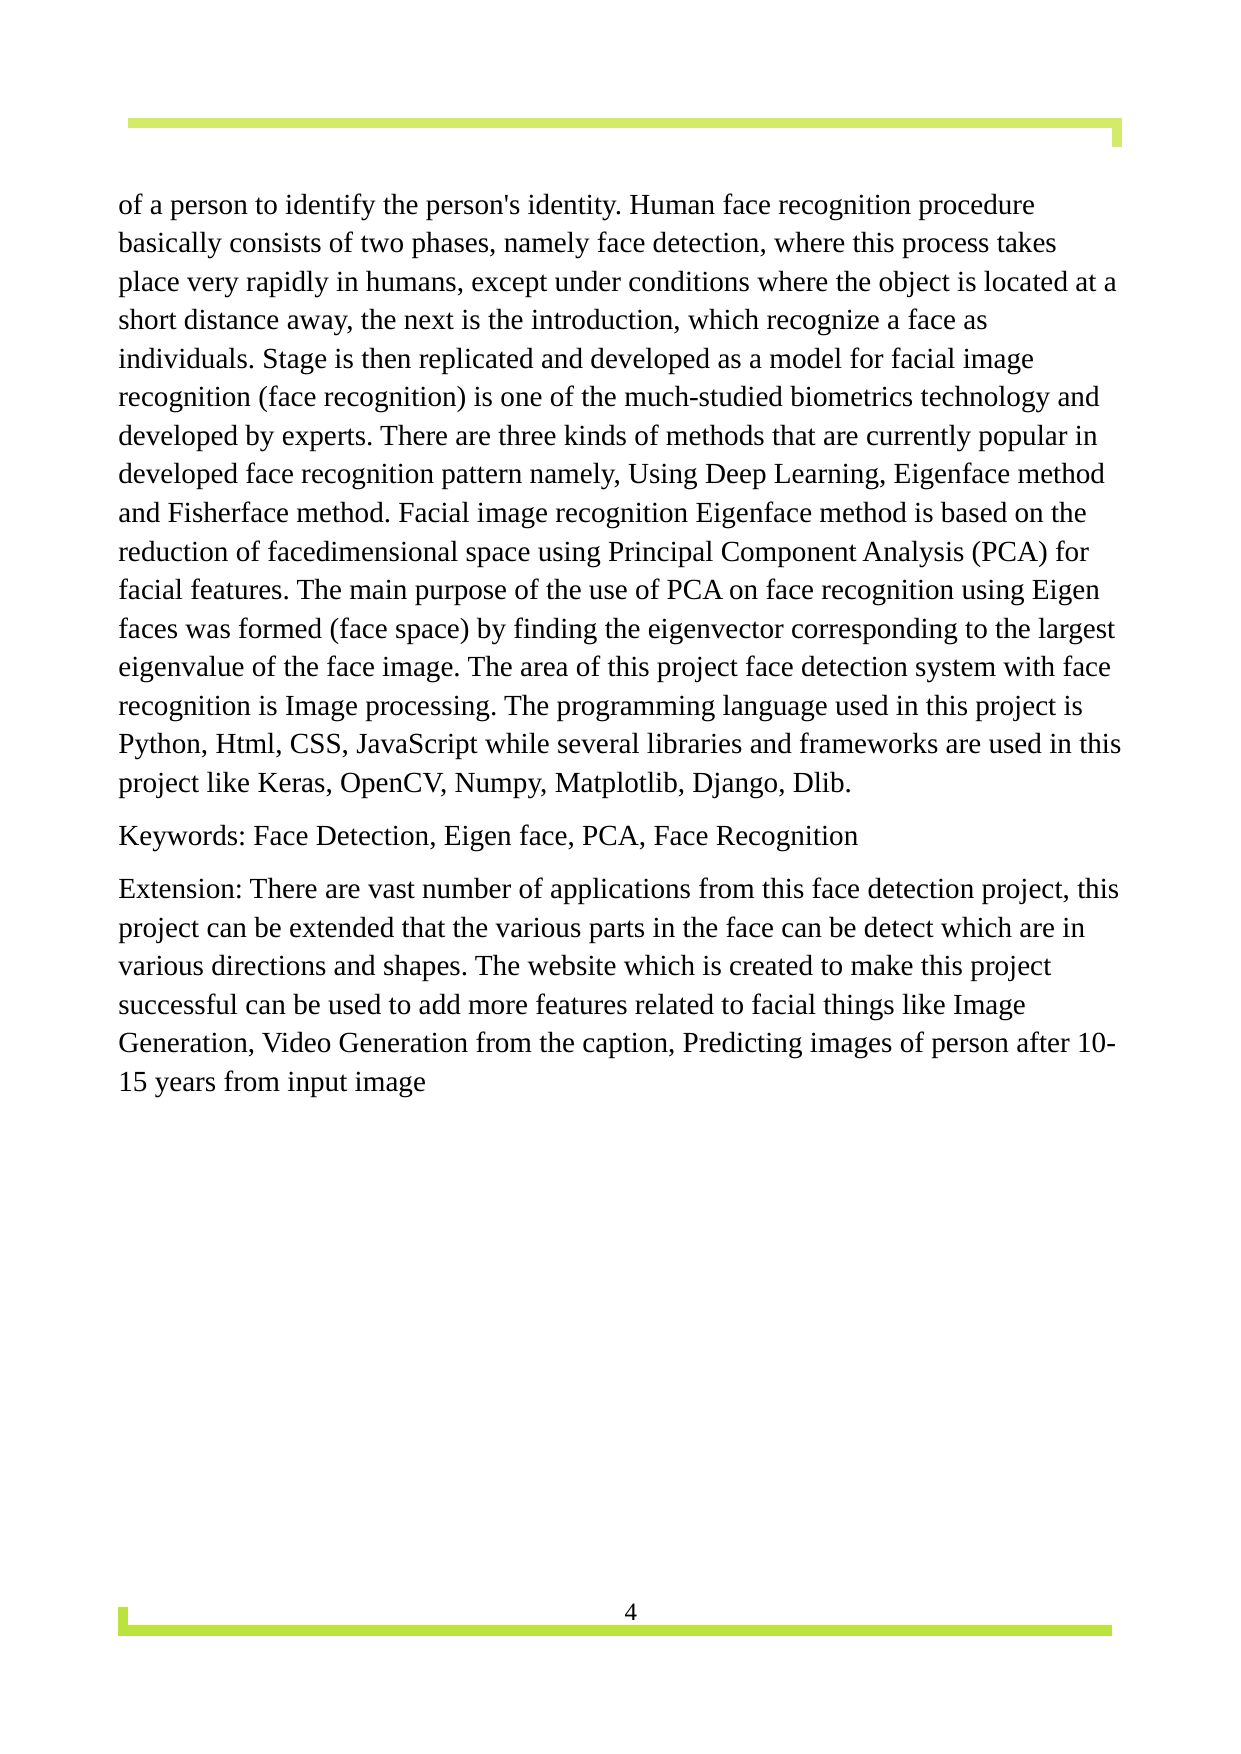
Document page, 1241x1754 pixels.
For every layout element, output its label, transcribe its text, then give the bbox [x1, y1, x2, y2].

text Extension: There are vast number of applications from this face detection project, this project can be extended that the various parts in the face can be detect which are in various directions and shapes. The website which is created to make this project successful can be used to add more features related to facial things like Image Generation, Video Generation from the caption, Predicting images of person after 10-15 years from input image [118, 871, 1122, 1097]
text Keywords: Face Detection, Eigen face, PCA, Face Recognition [118, 818, 1122, 852]
text of a person to identify the person's identity. Human face recognition procedure basically consists of two phases, namely face detection, where this process takes place very rapidly in humans, except under conditions where the object is located at a short distance away, the next is the introduction, which recognize a face as individuals. Stage is then replicated and developed as a model for facial image recognition (face recognition) is one of the much-studied biometrics technology and developed by experts. There are three kinds of methods that are currently popular in developed face recognition pattern namely, Using Deep Learning, Eigenface method and Fisherface method. Facial image recognition Eigenface method is based on the reduction of facedimensional space using Principal Component Analysis (PCA) for facial features. The main purpose of the use of PCA on face recognition using Eigen faces was formed (face space) by finding the eigenvector corresponding to the largest eigenvalue of the face image. The area of this project face detection system with face recognition is Image processing. The programming language used in this project is Python, Html, CSS, JavaScript while several libraries and frameworks are used in this project like Keras, OpenCV, Numpy, Matplotlib, Django, Dlib. [118, 187, 1122, 798]
